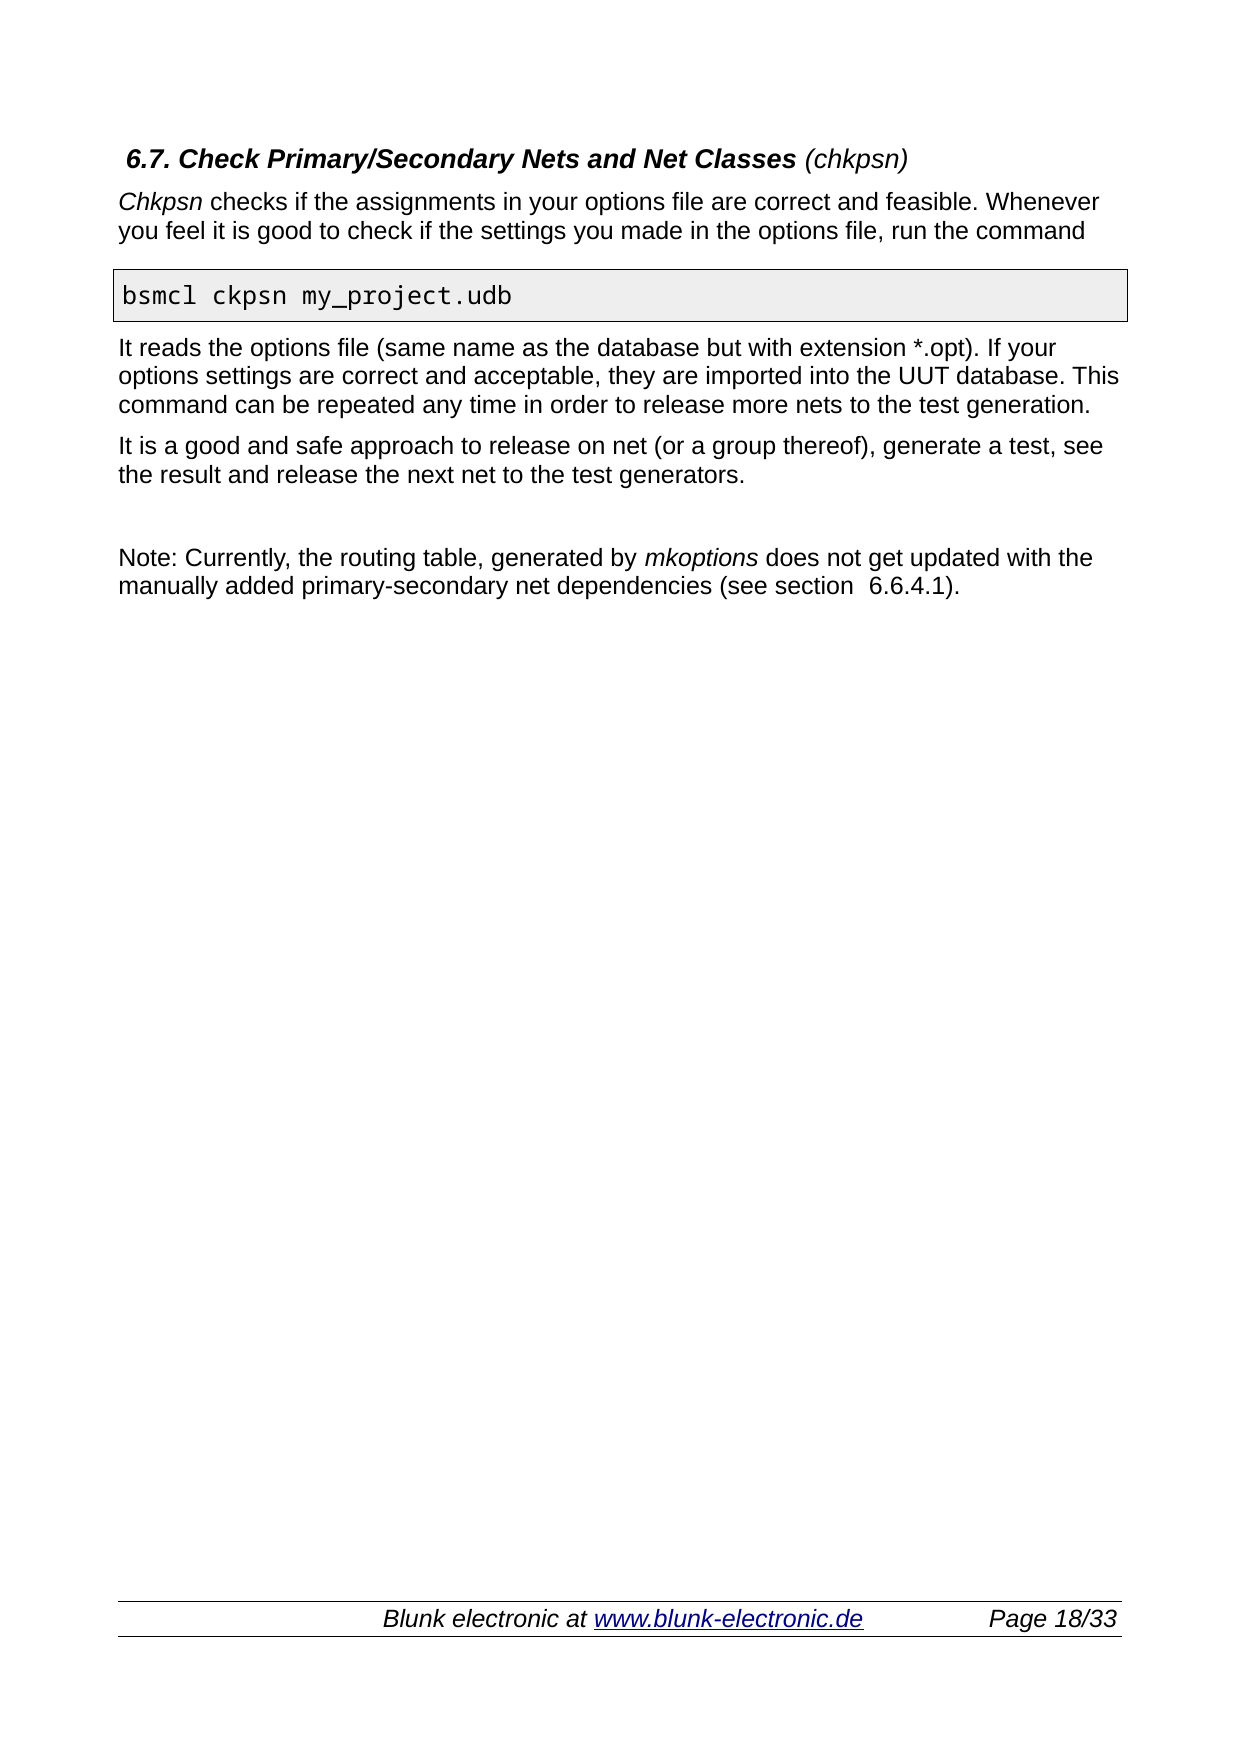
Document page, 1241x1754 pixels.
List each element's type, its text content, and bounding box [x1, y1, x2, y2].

text It reads the options file (same name as the database but with extension *.opt). If your options settings are correct and acceptable, they are imported into the UUT database. This command can be repeated any time in order to release more nets to the test generation. [118, 322, 1122, 419]
text It is a good and safe approach to release on net (or a group thereof), generate a test, see the result and release the next net to the test generators. [118, 431, 1122, 489]
text Note: Currently, the routing table, generated by mkoptions does not get updated with the manually added primary-secondary net dependencies (see section 6.6.4.1). [118, 543, 1122, 600]
text Chkpsn checks if the assignments in your options file are correct and feasible. Whenever you feel it is good to check if the settings you made in the options file, run the command [118, 187, 1122, 244]
subtitle Check Primary/Secondary Nets and Net Classes (chkpsn) [118, 143, 1122, 174]
text bsmcl ckpsn my_project.udb [122, 278, 1118, 312]
text [118, 257, 1122, 269]
